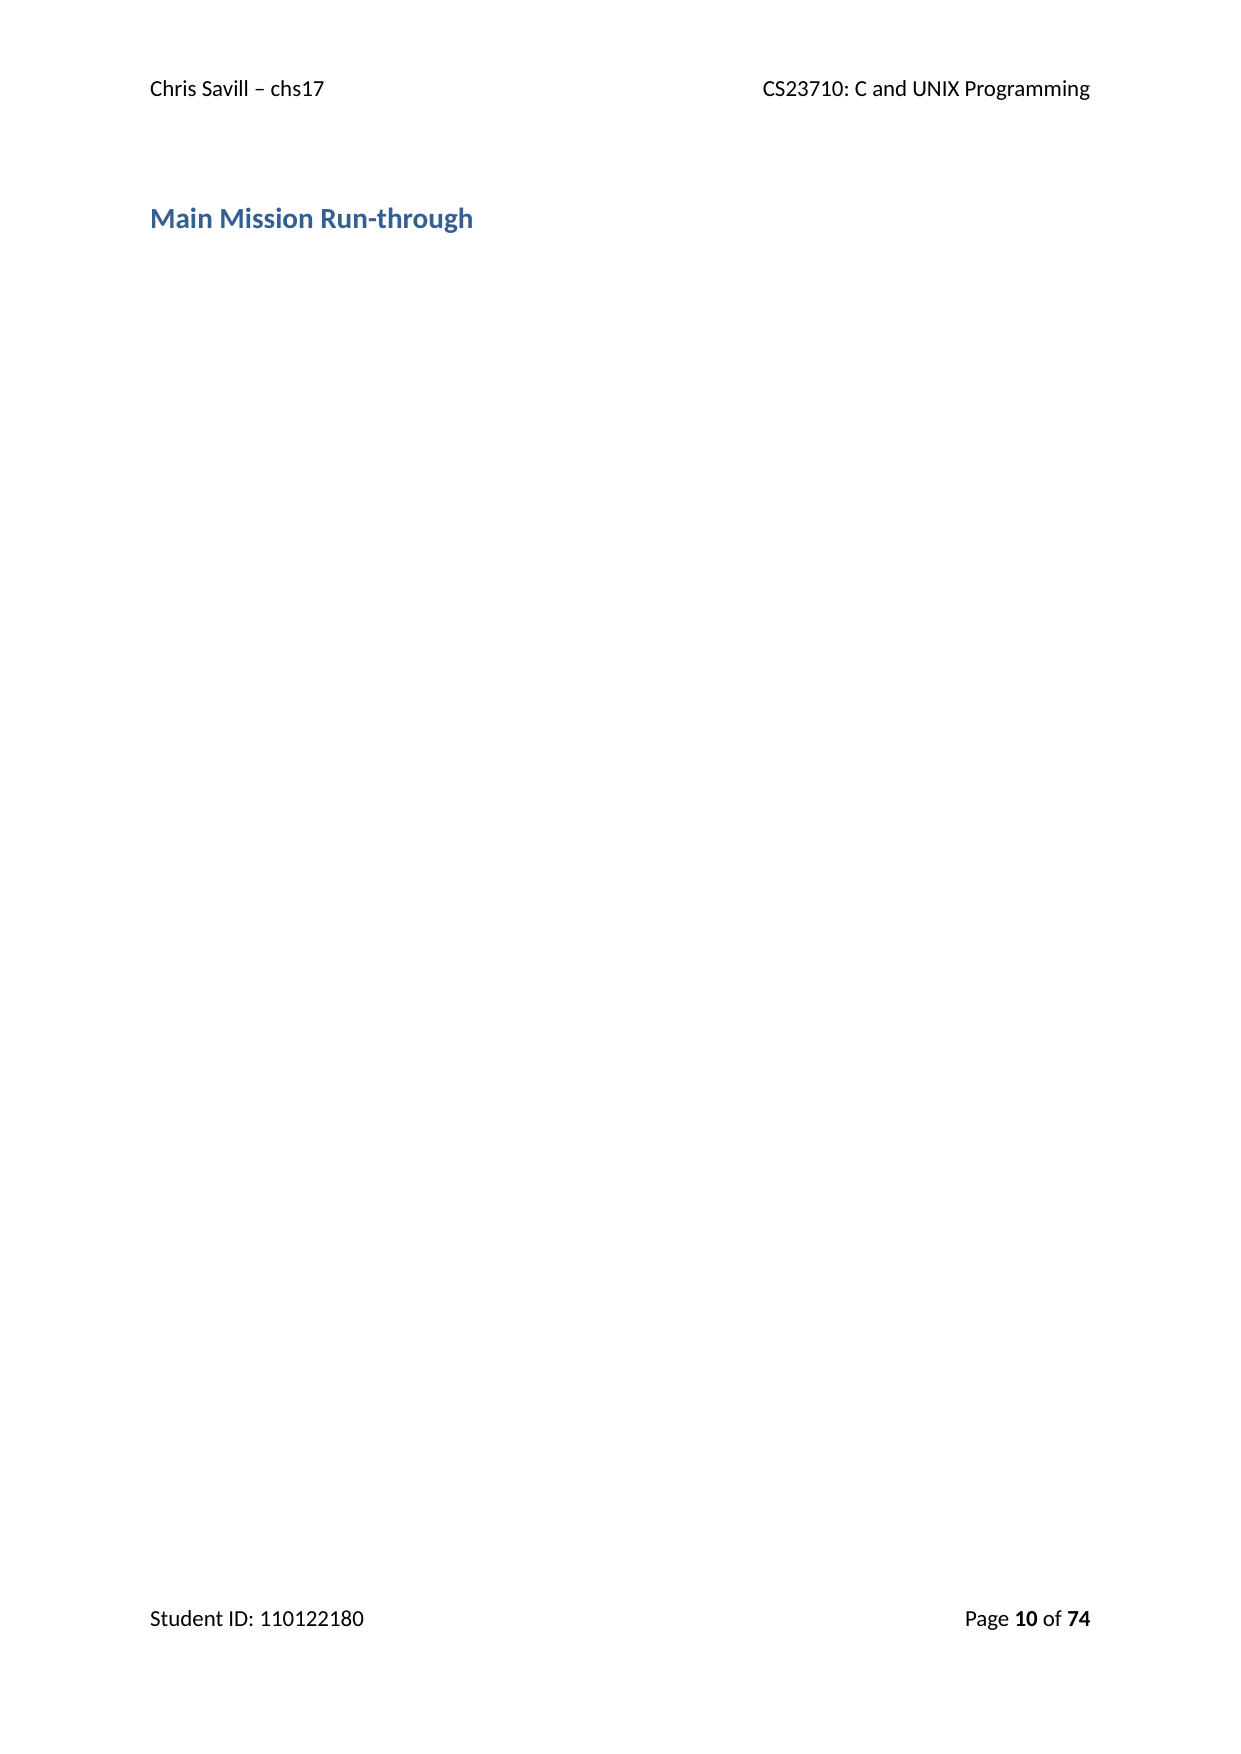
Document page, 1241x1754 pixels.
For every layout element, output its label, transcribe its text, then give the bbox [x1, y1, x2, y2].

subtitle Main Mission Run-through [150, 200, 1090, 236]
